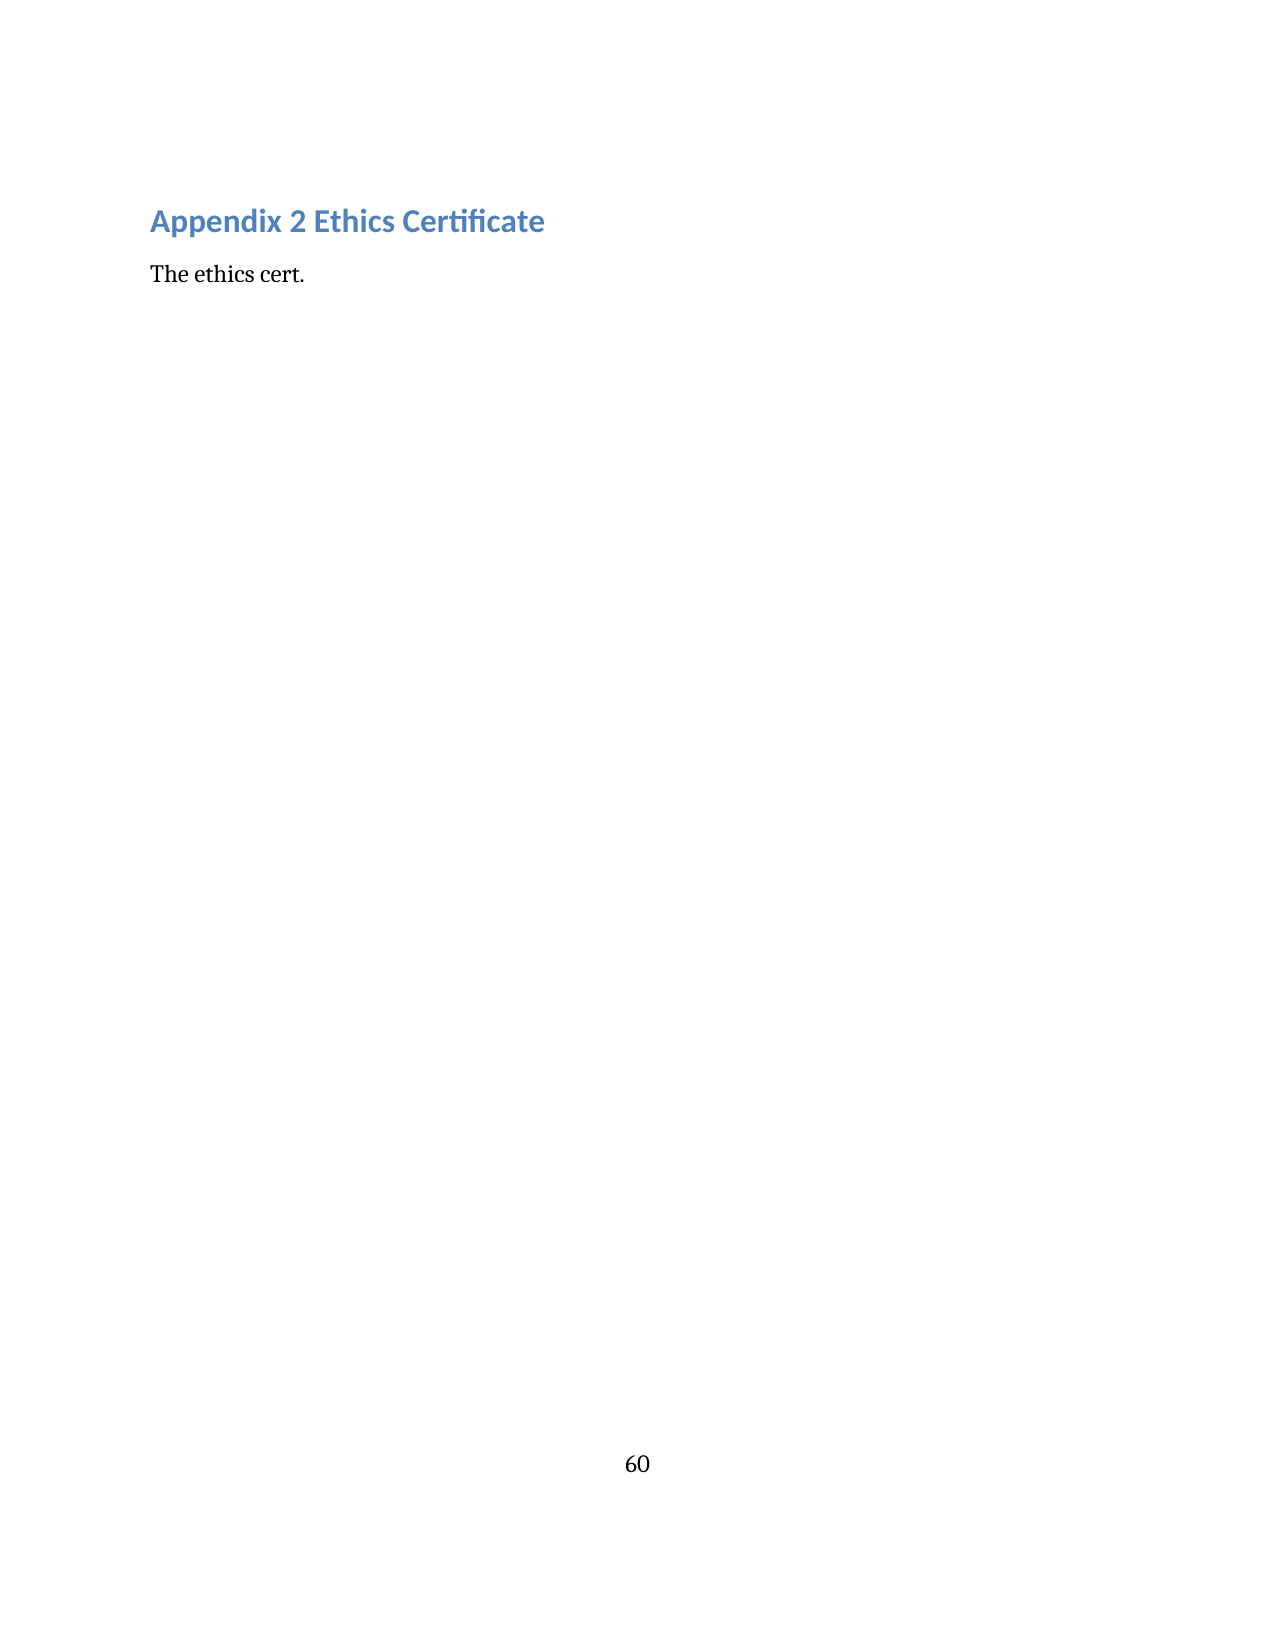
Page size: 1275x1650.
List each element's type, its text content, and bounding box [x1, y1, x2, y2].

text The ethics cert. [150, 259, 1125, 288]
subtitle Appendix 2 Ethics Certificate [150, 200, 1125, 241]
